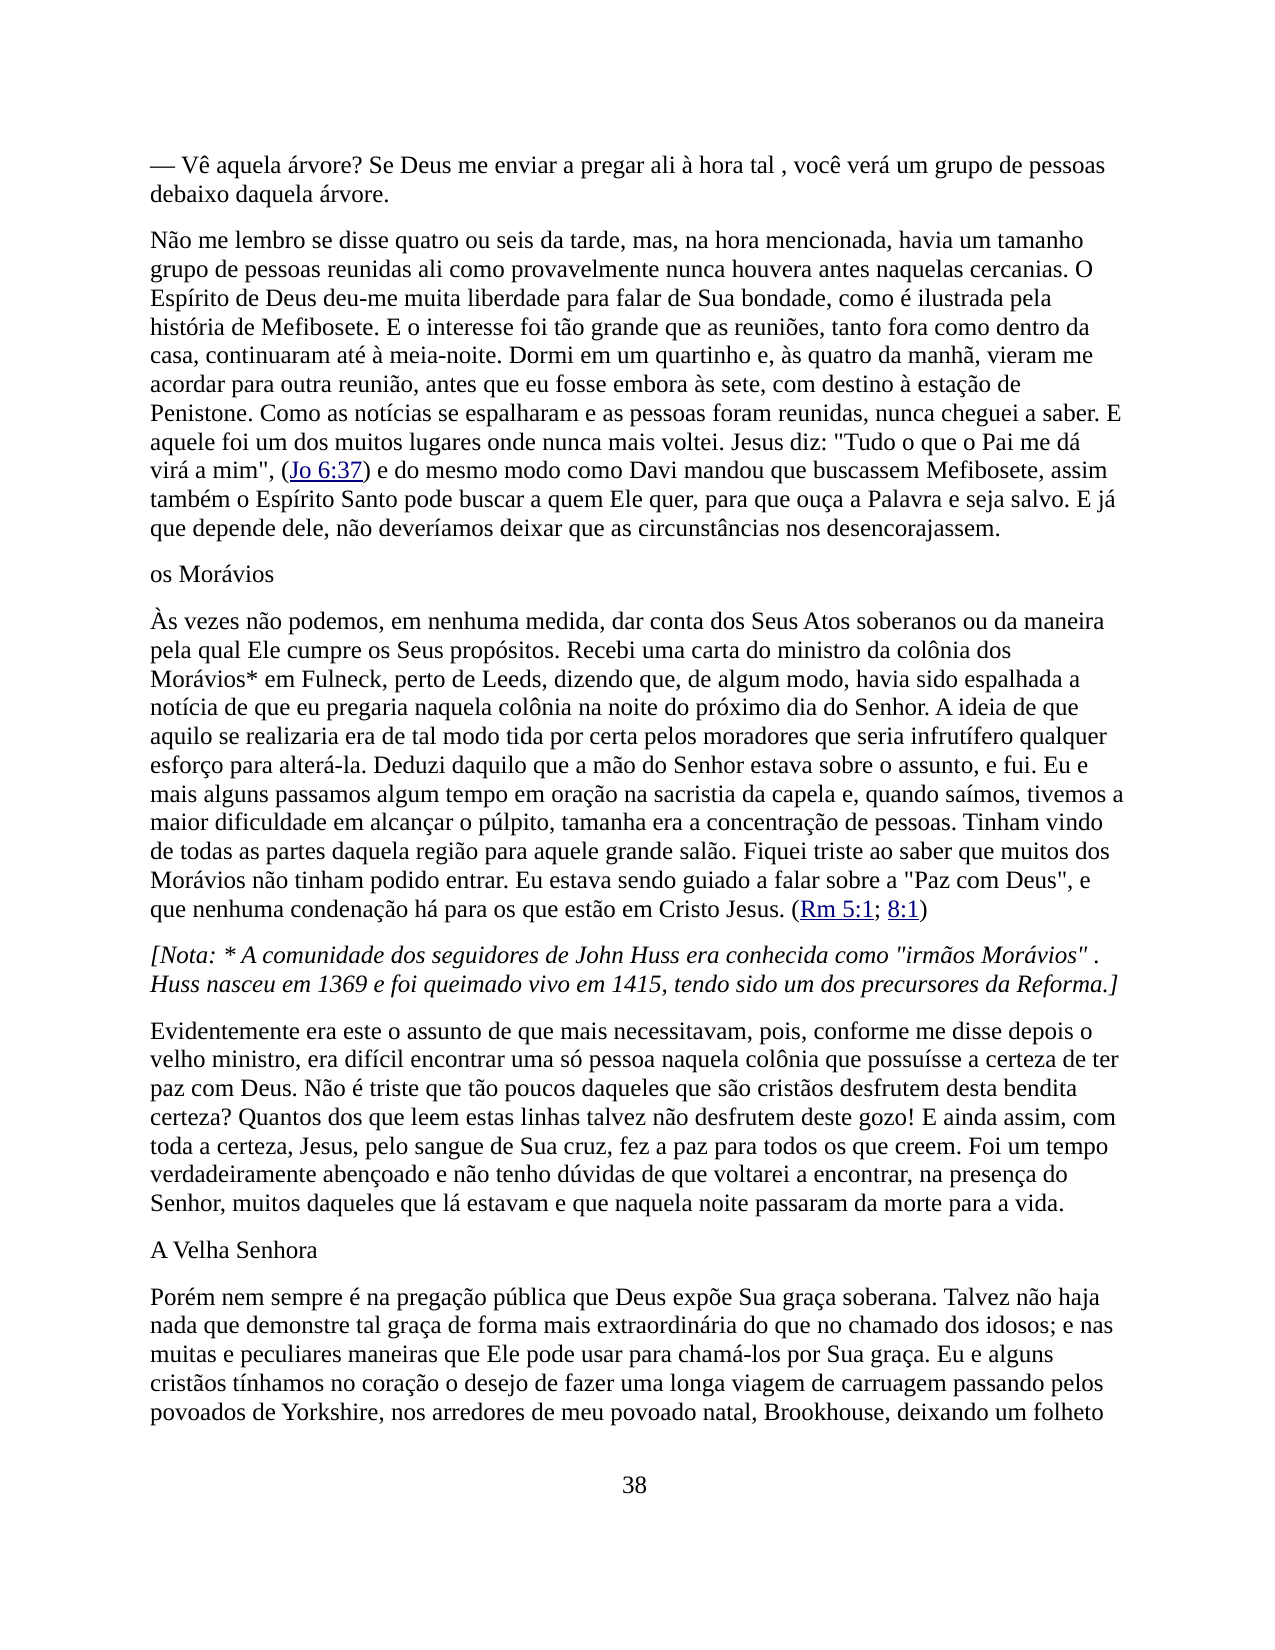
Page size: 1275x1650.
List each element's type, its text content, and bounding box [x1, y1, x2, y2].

text Evidentemente era este o assunto de que mais necessitavam, pois, conforme me disse depois o velho ministro, era difícil encontrar uma só pessoa naquela colônia que possuísse a certeza de ter paz com Deus. Não é triste que tão poucos daqueles que são cristãos desfrutem desta bendita certeza? Quantos dos que leem estas linhas talvez não desfrutem deste gozo! E ainda assim, com toda a certeza, Jesus, pelo sangue de Sua cruz, fez a paz para todos os que creem. Foi um tempo verdadeiramente abençoado e não tenho dúvidas de que voltarei a encontrar, na presença do Senhor, muitos daqueles que lá estavam e que naquela noite passaram da morte para a vida. [150, 1016, 1125, 1217]
text Porém nem sempre é na pregação pública que Deus expõe Sua graça soberana. Talvez não haja nada que demonstre tal graça de forma mais extraordinária do que no chamado dos idosos; e nas muitas e peculiares maneiras que Ele pode usar para chamá-los por Sua graça. Eu e alguns cristãos tínhamos no coração o desejo de fazer uma longa viagem de carruagem passando pelos povoados de Yorkshire, nos arredores de meu povoado natal, Brookhouse, deixando um folheto [150, 1282, 1125, 1425]
text os Morávios [150, 559, 1125, 588]
text A Velha Senhora [150, 1235, 1125, 1264]
text Às vezes não podemos, em nenhuma medida, dar conta dos Seus Atos soberanos ou da maneira pela qual Ele cumpre os Seus propósitos. Recebi uma carta do ministro da colônia dos Morávios* em Fulneck, perto de Leeds, dizendo que, de algum modo, havia sido espalhada a notícia de que eu pregaria naquela colônia na noite do próximo dia do Senhor. A ideia de que aquilo se realizaria era de tal modo tida por certa pelos moradores que seria infrutífero qualquer esforço para alterá-la. Deduzi daquilo que a mão do Senhor estava sobre o assunto, e fui. Eu e mais alguns passamos algum tempo em oração na sacristia da capela e, quando saímos, tivemos a maior dificuldade em alcançar o púlpito, tamanha era a concentração de pessoas. Tinham vindo de todas as partes daquela região para aquele grande salão. Fiquei triste ao saber que muitos dos Morávios não tinham podido entrar. Eu estava sendo guiado a falar sobre a "Paz com Deus", e que nenhuma condenação há para os que estão em Cristo Jesus. (Rm 5:1; 8:1) [150, 606, 1125, 922]
text Não me lembro se disse quatro ou seis da tarde, mas, na hora mencionada, havia um tamanho grupo de pessoas reunidas ali como provavelmente nunca houvera antes naquelas cercanias. O Espírito de Deus deu-me muita liberdade para falar de Sua bondade, como é ilustrada pela história de Mefibosete. E o interesse foi tão grande que as reuniões, tanto fora como dentro da casa, continuaram até à meia-noite. Dormi em um quartinho e, às quatro da manhã, vieram me acordar para outra reunião, antes que eu fosse embora às sete, com destino à estação de Penistone. Como as notícias se espalharam e as pessoas foram reunidas, nunca cheguei a saber. E aquele foi um dos muitos lugares onde nunca mais voltei. Jesus diz: "Tudo o que o Pai me dá virá a mim", (Jo 6:37) e do mesmo modo como Davi mandou que buscassem Mefibosete, assim também o Espírito Santo pode buscar a quem Ele quer, para que ouça a Palavra e seja salvo. E já que depende dele, não deveríamos deixar que as circunstâncias nos desencorajassem. [150, 225, 1125, 542]
text — Vê aquela árvore? Se Deus me enviar a pregar ali à hora tal , você verá um grupo de pessoas debaixo daquela árvore. [150, 150, 1125, 207]
text [Nota: * A comunidade dos seguidores de John Huss era conhecida como "irmãos Morávios" . Huss nasceu em 1369 e foi queimado vivo em 1415, tendo sido um dos precursores da Reforma.] [150, 940, 1125, 998]
